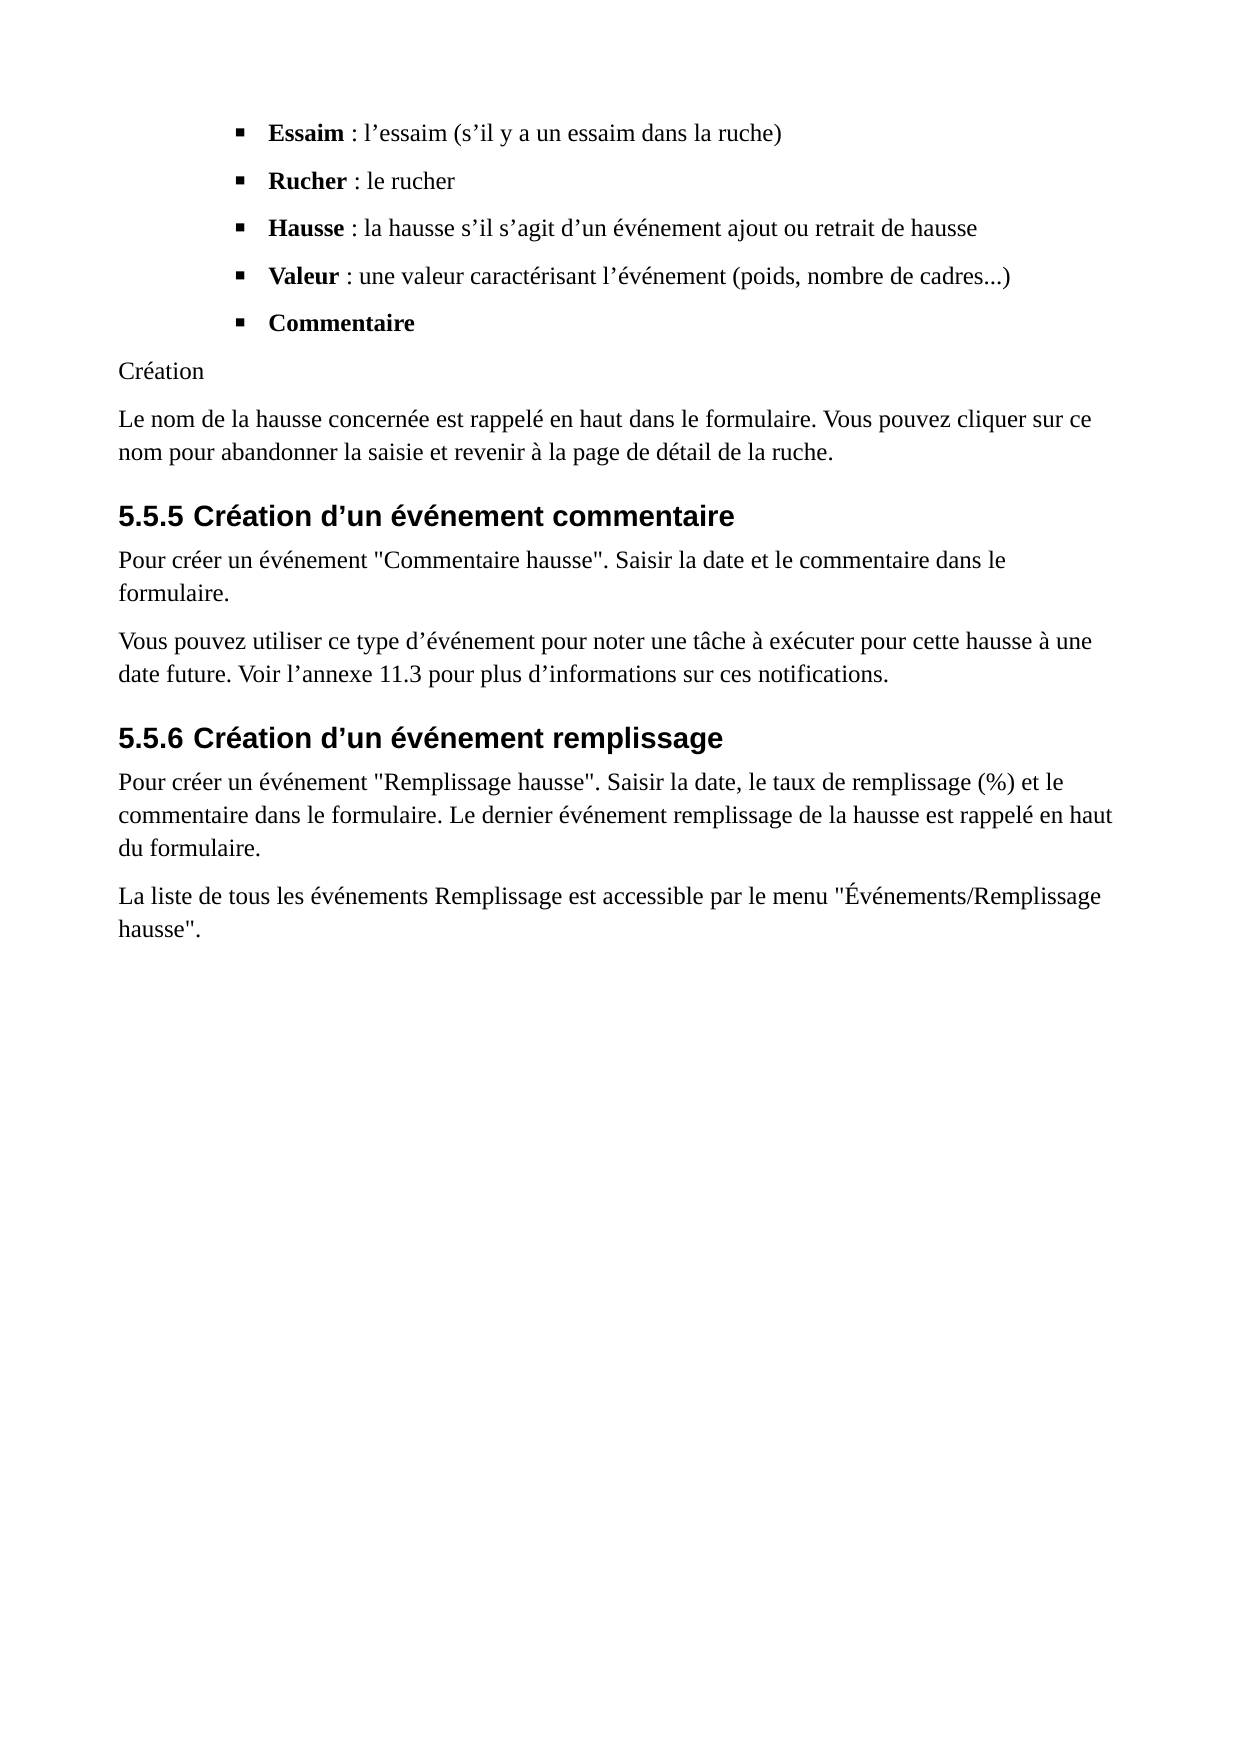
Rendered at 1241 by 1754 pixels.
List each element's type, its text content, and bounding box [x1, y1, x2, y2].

text Pour créer un événement "Commentaire hausse". Saisir la date et le commentaire dans le formulaire. [118, 545, 1122, 607]
list Rucher : le rucher [231, 166, 1122, 194]
subtitle Création d’un événement remplissage [118, 721, 1122, 755]
list Essaim : l’essaim (s’il y a un essaim dans la ruche) [231, 118, 1122, 147]
text La liste de tous les événements Remplissage est accessible par le menu "Événements/Remplissage hausse". [118, 881, 1122, 943]
list Valeur : une valeur caractérisant l’événement (poids, nombre de cadres...) [231, 261, 1122, 290]
text Vous pouvez utiliser ce type d’événement pour noter une tâche à exécuter pour cette hausse à une date future. Voir l’annexe 11.3 pour plus d’informations sur ces notifications. [118, 626, 1122, 688]
list Commentaire [231, 308, 1122, 337]
text Création [118, 356, 1122, 385]
text Le nom de la hausse concernée est rappelé en haut dans le formulaire. Vous pouvez cliquer sur ce nom pour abandonner la saisie et revenir à la page de détail de la ruche. [118, 404, 1122, 466]
list Hausse : la hausse s’il s’agit d’un événement ajout ou retrait de hausse [231, 213, 1122, 242]
subtitle Création d’un événement commentaire [118, 499, 1122, 533]
text Pour créer un événement "Remplissage hausse". Saisir la date, le taux de remplissage (%) et le commentaire dans le formulaire. Le dernier événement remplissage de la hausse est rappelé en haut du formulaire. [118, 767, 1122, 862]
